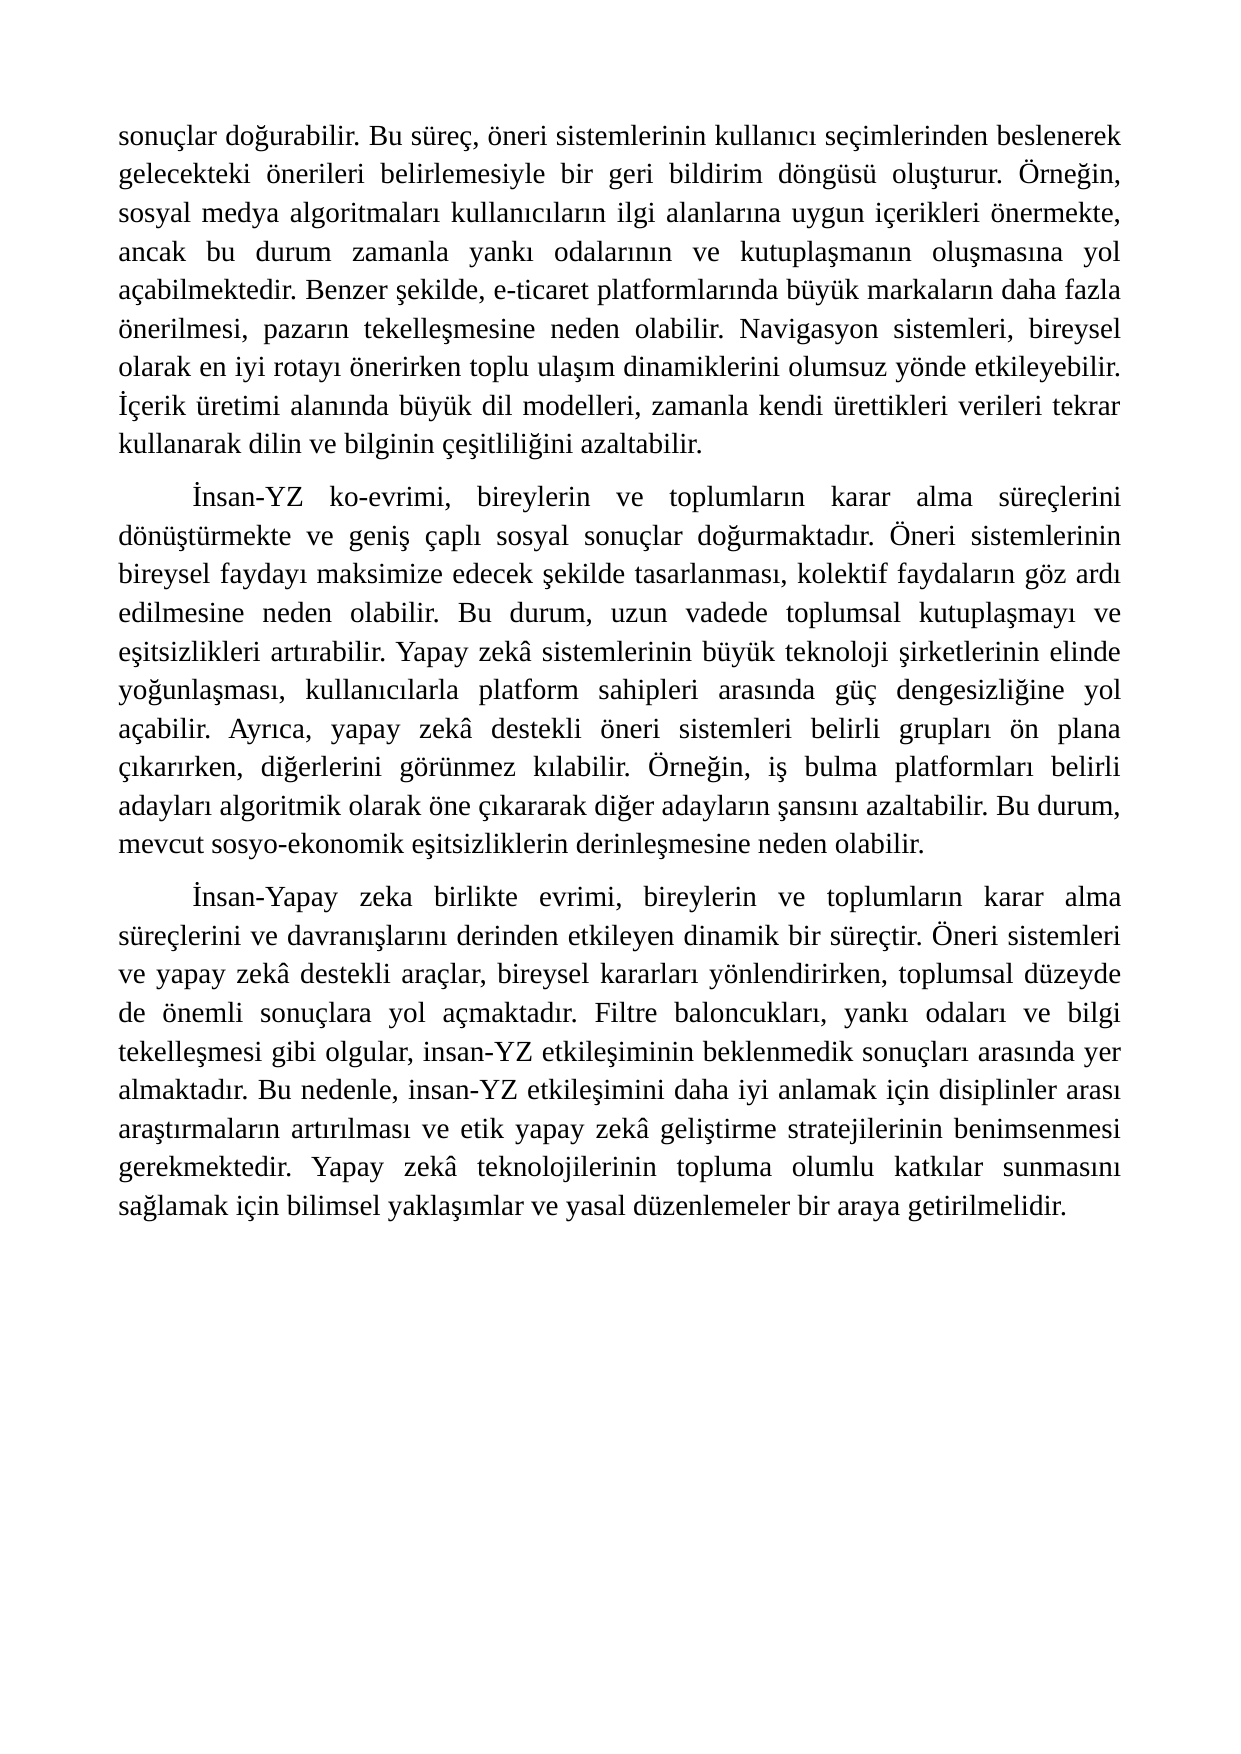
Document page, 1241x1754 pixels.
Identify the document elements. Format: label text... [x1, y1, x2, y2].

text İnsan-YZ ko-evrimi, bireylerin ve toplumların karar alma süreçlerini dönüştürmekte ve geniş çaplı sosyal sonuçlar doğurmaktadır. Öneri sistemlerinin bireysel faydayı maksimize edecek şekilde tasarlanması, kolektif faydaların göz ardı edilmesine neden olabilir. Bu durum, uzun vadede toplumsal kutuplaşmayı ve eşitsizlikleri artırabilir. Yapay zekâ sistemlerinin büyük teknoloji şirketlerinin elinde yoğunlaşması, kullanıcılarla platform sahipleri arasında güç dengesizliğine yol açabilir. Ayrıca, yapay zekâ destekli öneri sistemleri belirli grupları ön plana çıkarırken, diğerlerini görünmez kılabilir. Örneğin, iş bulma platformları belirli adayları algoritmik olarak öne çıkararak diğer adayların şansını azaltabilir. Bu durum, mevcut sosyo-ekonomik eşitsizliklerin derinleşmesine neden olabilir. [118, 479, 1122, 860]
text sonuçlar doğurabilir. Bu süreç, öneri sistemlerinin kullanıcı seçimlerinden beslenerek gelecekteki önerileri belirlemesiyle bir geri bildirim döngüsü oluşturur. Örneğin, sosyal medya algoritmaları kullanıcıların ilgi alanlarına uygun içerikleri önermekte, ancak bu durum zamanla yankı odalarının ve kutuplaşmanın oluşmasına yol açabilmektedir. Benzer şekilde, e-ticaret platformlarında büyük markaların daha fazla önerilmesi, pazarın tekelleşmesine neden olabilir. Navigasyon sistemleri, bireysel olarak en iyi rotayı önerirken toplu ulaşım dinamiklerini olumsuz yönde etkileyebilir. İçerik üretimi alanında büyük dil modelleri, zamanla kendi ürettikleri verileri tekrar kullanarak dilin ve bilginin çeşitliliğini azaltabilir. [118, 118, 1122, 460]
text İnsan-Yapay zeka birlikte evrimi, bireylerin ve toplumların karar alma süreçlerini ve davranışlarını derinden etkileyen dinamik bir süreçtir. Öneri sistemleri ve yapay zekâ destekli araçlar, bireysel kararları yönlendirirken, toplumsal düzeyde de önemli sonuçlara yol açmaktadır. Filtre baloncukları, yankı odaları ve bilgi tekelleşmesi gibi olgular, insan-YZ etkileşiminin beklenmedik sonuçları arasında yer almaktadır. Bu nedenle, insan-YZ etkileşimini daha iyi anlamak için disiplinler arası araştırmaların artırılması ve etik yapay zekâ geliştirme stratejilerinin benimsenmesi gerekmektedir. Yapay zekâ teknolojilerinin topluma olumlu katkılar sunmasını sağlamak için bilimsel yaklaşımlar ve yasal düzenlemeler bir araya getirilmelidir. [118, 879, 1122, 1221]
